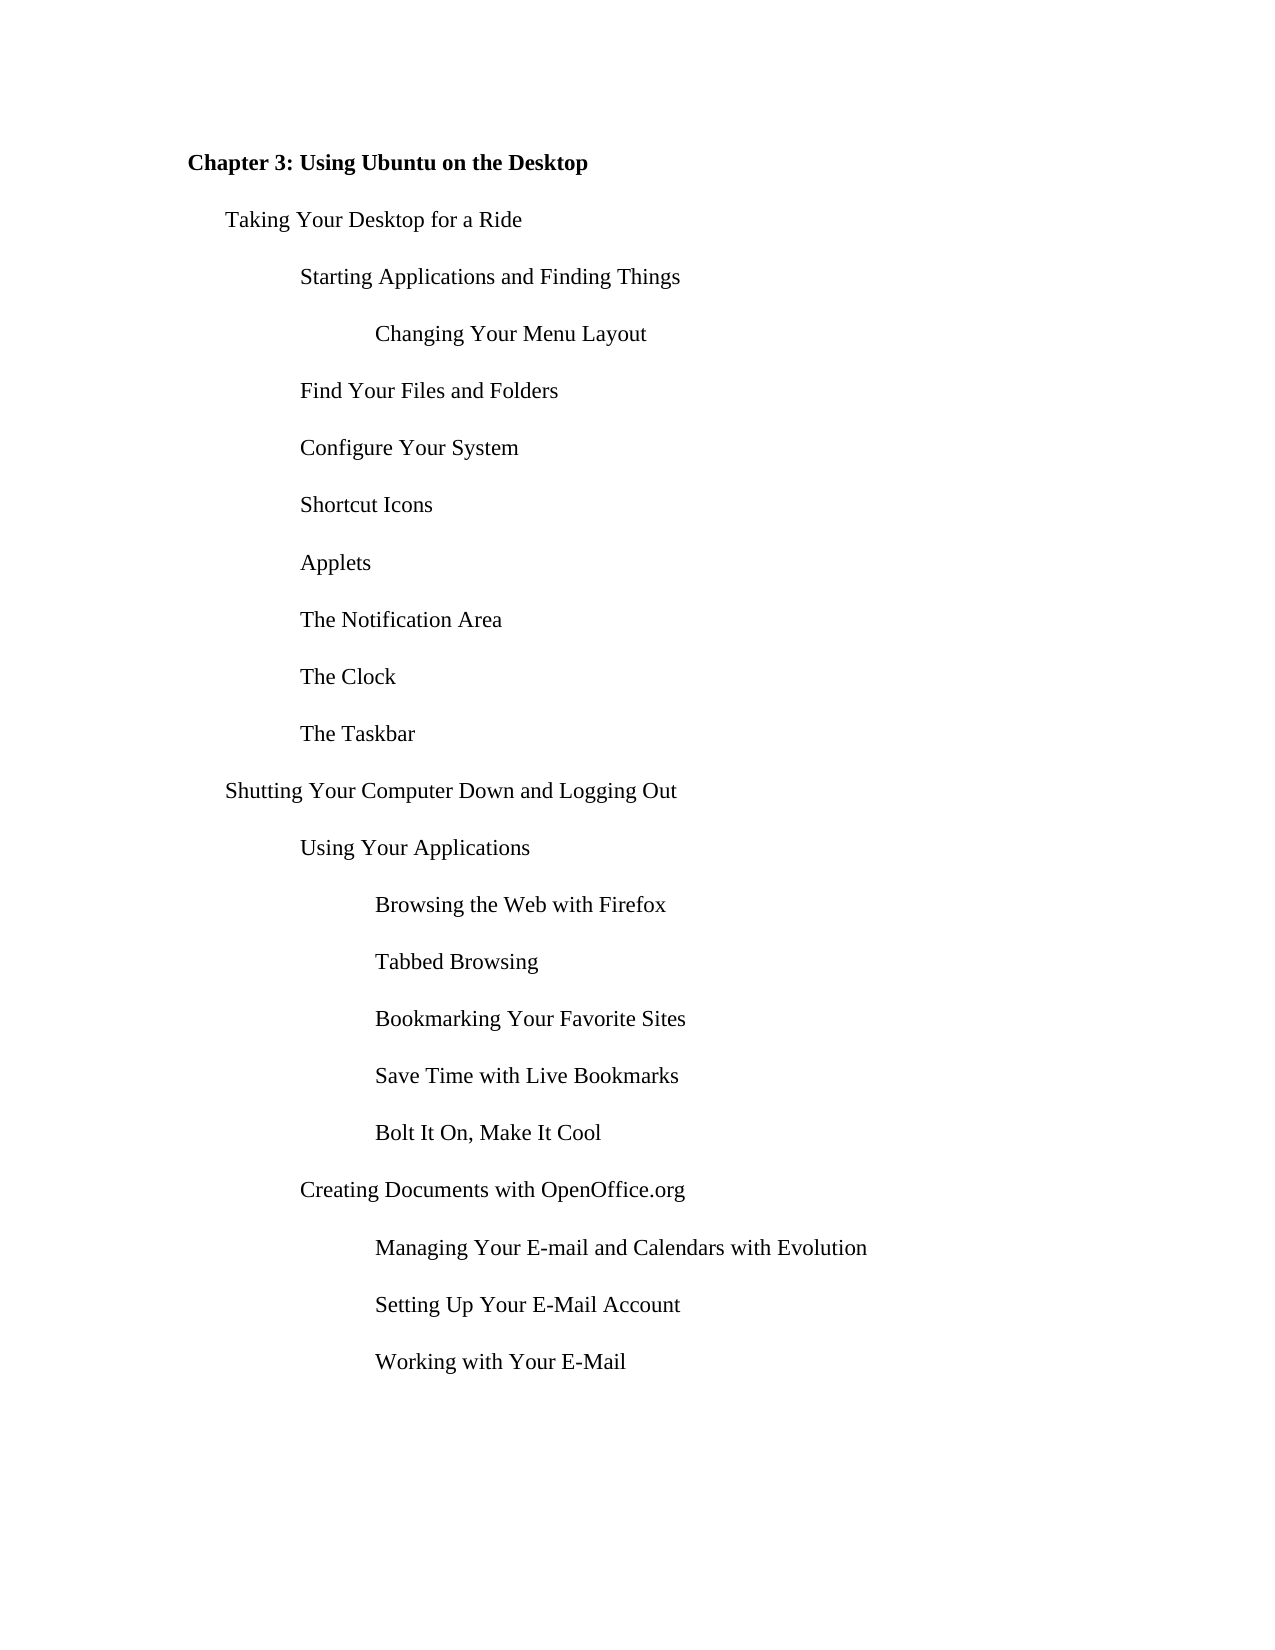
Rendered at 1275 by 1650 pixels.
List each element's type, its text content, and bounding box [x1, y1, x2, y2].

text Browsing the Web with Firefox [300, 892, 1125, 917]
text Applets [225, 549, 1125, 575]
text Starting Applications and Finding Things [225, 264, 1125, 289]
text Find Your Files and Folders [225, 378, 1125, 404]
text Shutting Your Computer Down and Logging Out [150, 778, 1125, 803]
text Chapter 3: Using Ubuntu on the Desktop [150, 150, 1125, 175]
text Creating Documents with OpenOffice.org [225, 1177, 1125, 1203]
text Setting Up Your E-Mail Account [300, 1292, 1125, 1317]
text Working with Your E-Mail [300, 1349, 1125, 1374]
text Save Time with Live Bookmarks [300, 1063, 1125, 1089]
text Shortcut Icons [225, 492, 1125, 518]
text Bookmarking Your Favorite Sites [300, 1006, 1125, 1032]
text Configure Your System [225, 435, 1125, 461]
text The Clock [225, 664, 1125, 689]
text Using Your Applications [225, 835, 1125, 860]
text Tabbed Browsing [300, 949, 1125, 974]
text Bolt It On, Make It Cool [300, 1120, 1125, 1146]
text Managing Your E-mail and Calendars with Evolution [300, 1234, 1125, 1260]
text The Notification Area [225, 607, 1125, 632]
text The Taskbar [225, 721, 1125, 746]
text Changing Your Menu Layout [300, 321, 1125, 347]
text Taking Your Desktop for a Ride [150, 207, 1125, 232]
